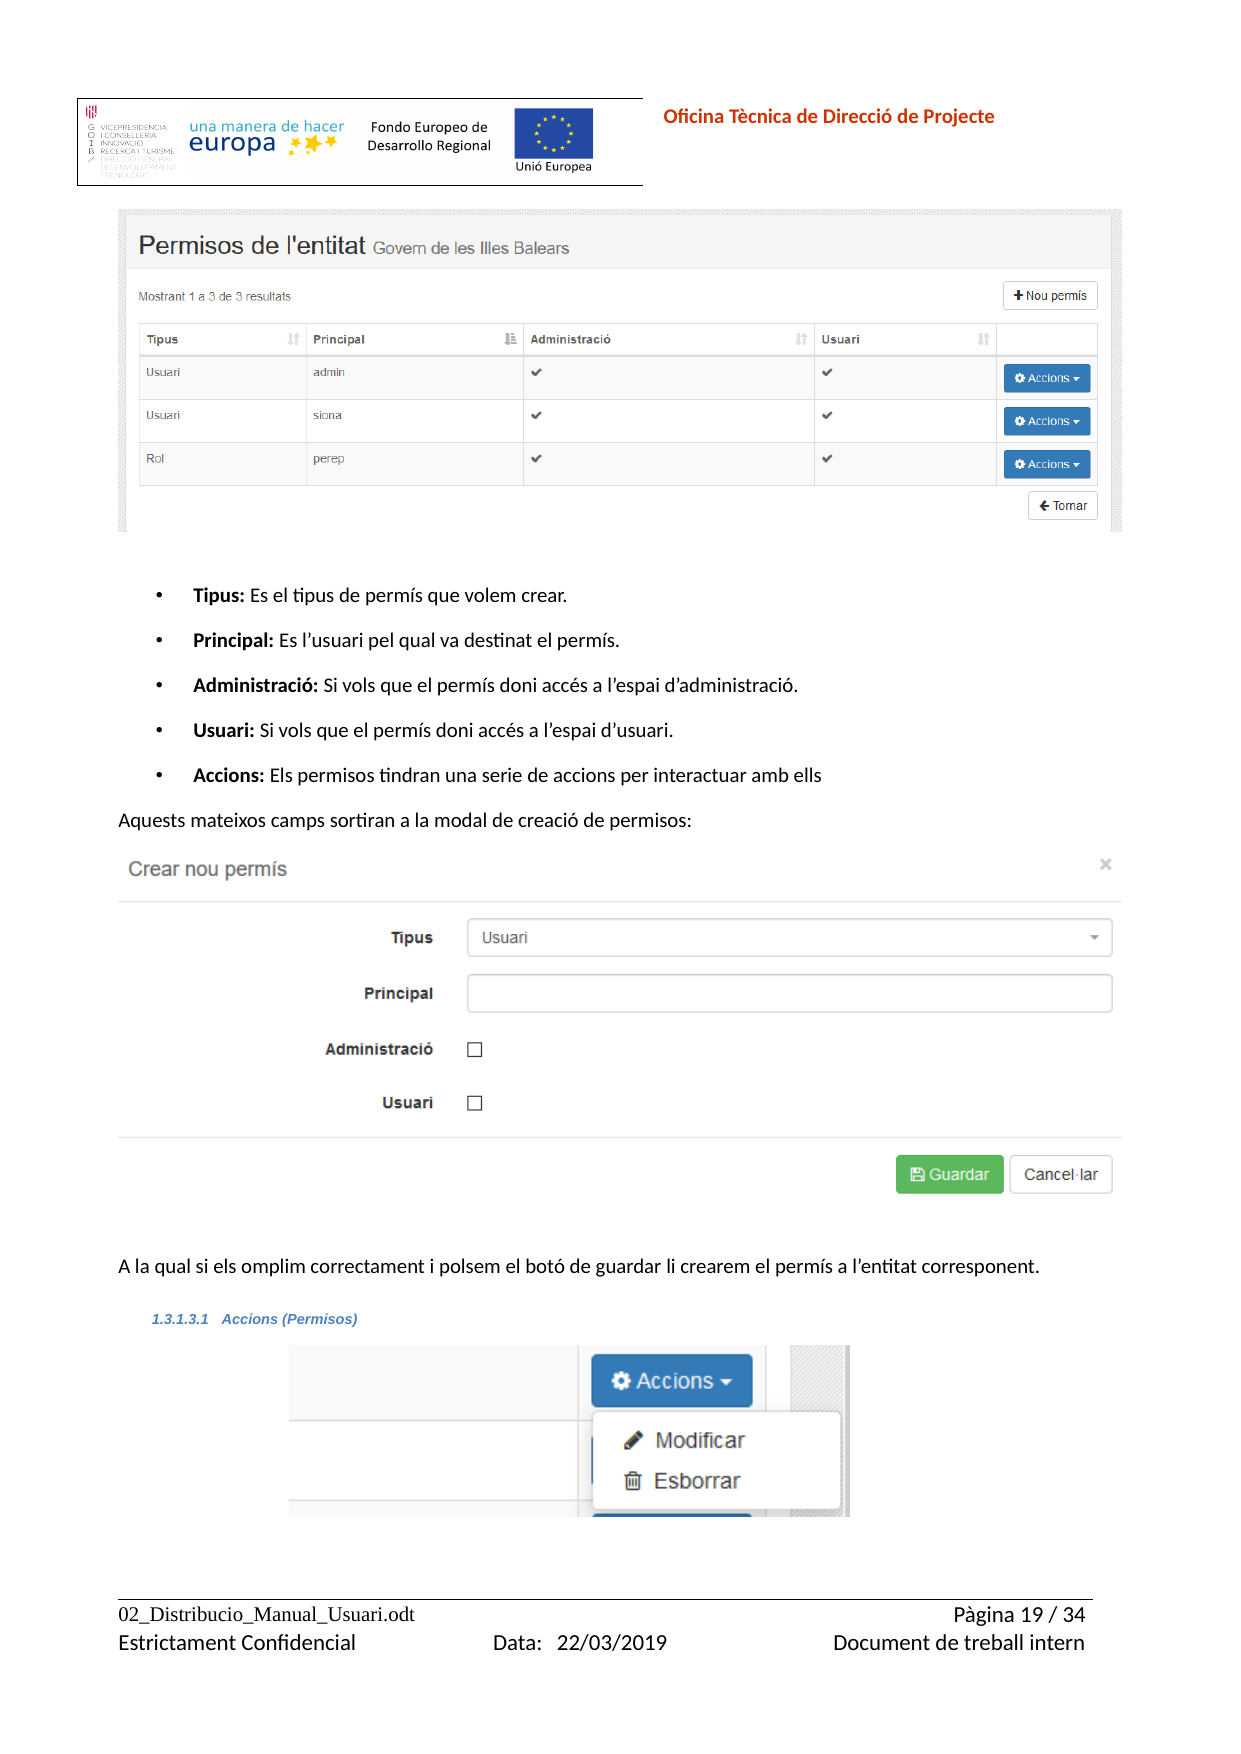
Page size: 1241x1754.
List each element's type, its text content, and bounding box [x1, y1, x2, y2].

text A la qual si els omplim correctament i polsem el botó de guardar li crearem el permís a l’entitat corresponent. [118, 1253, 1122, 1278]
picture [187, 103, 599, 180]
picture [118, 209, 1123, 532]
list Principal: Es l’usuari pel qual va destinat el permís. [156, 627, 1122, 652]
list Usuari: Si vols que el permís doni accés a l’espai d’usuari. [156, 717, 1122, 742]
subtitle Accions (Permisos) [148, 1311, 1122, 1327]
list Accions: Els permisos tindran una serie de accions per interactuar amb ells [156, 762, 1122, 787]
picture [118, 851, 1123, 1204]
picture [288, 1345, 850, 1517]
text Aquests mateixos camps sortiran a la modal de creació de permisos: [118, 807, 1122, 832]
picture [82, 103, 181, 180]
list Tipus: Es el tipus de permís que volem crear. [156, 582, 1122, 607]
list Administració: Si vols que el permís doni accés a l’espai d’administració. [156, 672, 1122, 697]
